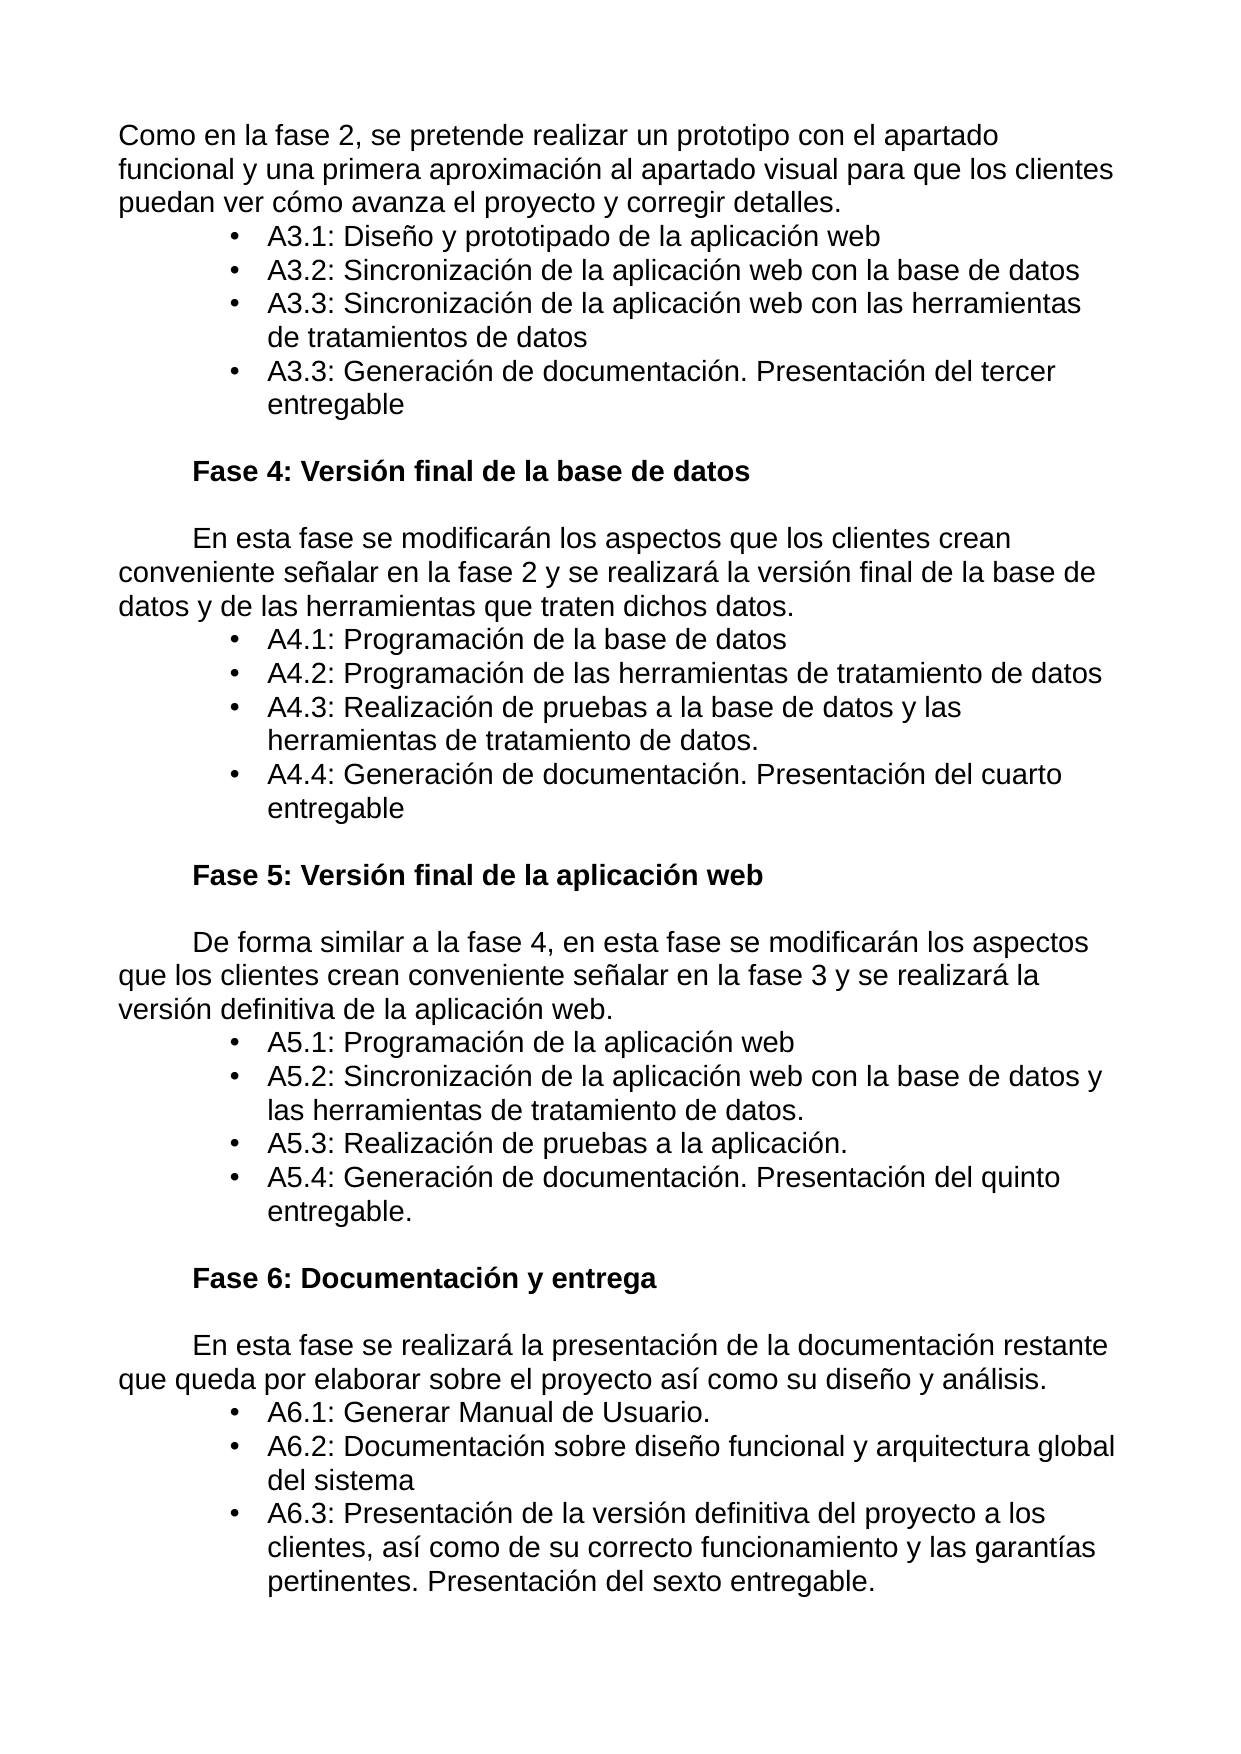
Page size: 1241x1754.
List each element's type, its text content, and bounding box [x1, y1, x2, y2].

list A6.3: Presentación de la versión definitiva del proyecto a los clientes, así como de su correcto funcionamiento y las garantías pertinentes. Presentación del sexto entregable. [229, 1496, 1122, 1597]
list A4.3: Realización de pruebas a la base de datos y las herramientas de tratamiento de datos. [229, 689, 1122, 757]
list A4.2: Programación de las herramientas de tratamiento de datos [229, 656, 1122, 689]
text En esta fase se modificarán los aspectos que los clientes crean conveniente señalar en la fase 2 y se realizará la versión final de la base de datos y de las herramientas que traten dichos datos. [118, 521, 1122, 622]
text Fase 4: Versión final de la base de datos [118, 454, 1122, 488]
list A4.1: Programación de la base de datos [229, 622, 1122, 656]
list A4.4: Generación de documentación. Presentación del cuarto entregable [229, 757, 1122, 824]
list A5.4: Generación de documentación. Presentación del quinto entregable. [229, 1160, 1122, 1227]
list A6.2: Documentación sobre diseño funcional y arquitectura global del sistema [229, 1429, 1122, 1496]
list A6.1: Generar Manual de Usuario. [229, 1395, 1122, 1429]
list A5.3: Realización de pruebas a la aplicación. [229, 1126, 1122, 1160]
list A5.1: Programación de la aplicación web [229, 1025, 1122, 1059]
text En esta fase se realizará la presentación de la documentación restante que queda por elaborar sobre el proyecto así como su diseño y análisis. [118, 1328, 1122, 1395]
text Fase 5: Versión final de la aplicación web [118, 858, 1122, 891]
text Como en la fase 2, se pretende realizar un prototipo con el apartado funcional y una primera aproximación al apartado visual para que los clientes puedan ver cómo avanza el proyecto y corregir detalles. [118, 118, 1122, 219]
list A3.3: Generación de documentación. Presentación del tercer entregable [229, 353, 1122, 421]
text Fase 6: Documentación y entrega [118, 1261, 1122, 1294]
list A3.2: Sincronización de la aplicación web con la base de datos [229, 252, 1122, 286]
list A3.1: Diseño y prototipado de la aplicación web [229, 219, 1122, 252]
list A3.3: Sincronización de la aplicación web con las herramientas de tratamientos de datos [229, 286, 1122, 353]
text De forma similar a la fase 4, en esta fase se modificarán los aspectos que los clientes crean conveniente señalar en la fase 3 y se realizará la versión definitiva de la aplicación web. [118, 925, 1122, 1025]
list A5.2: Sincronización de la aplicación web con la base de datos y las herramientas de tratamiento de datos. [229, 1059, 1122, 1126]
